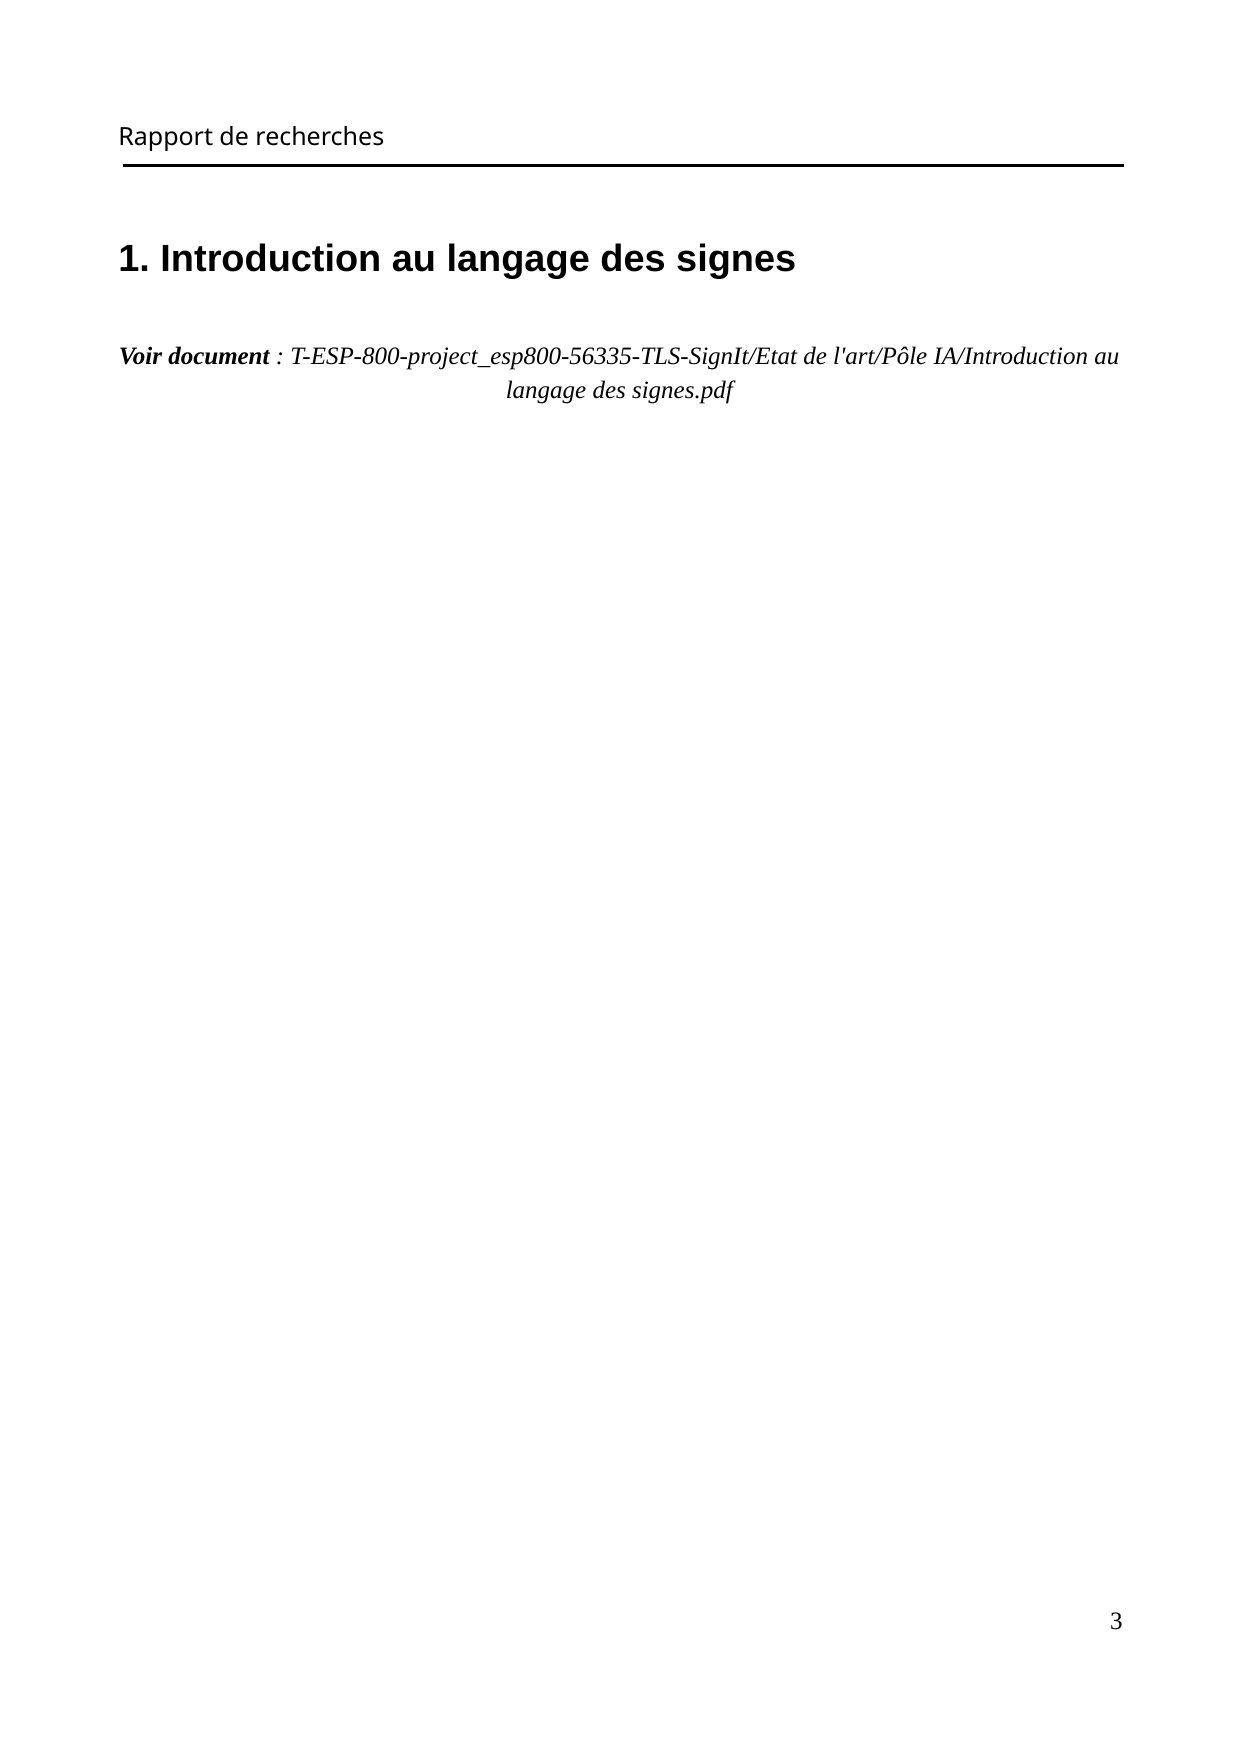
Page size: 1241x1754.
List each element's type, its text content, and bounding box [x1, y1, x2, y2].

text Voir document : T-ESP-800-project_esp800-56335-TLS-SignIt/Etat de l'art/Pôle IA/Introduction au langage des signes.pdf [118, 341, 1122, 404]
subtitle 1. Introduction au langage des signes [118, 236, 1122, 279]
